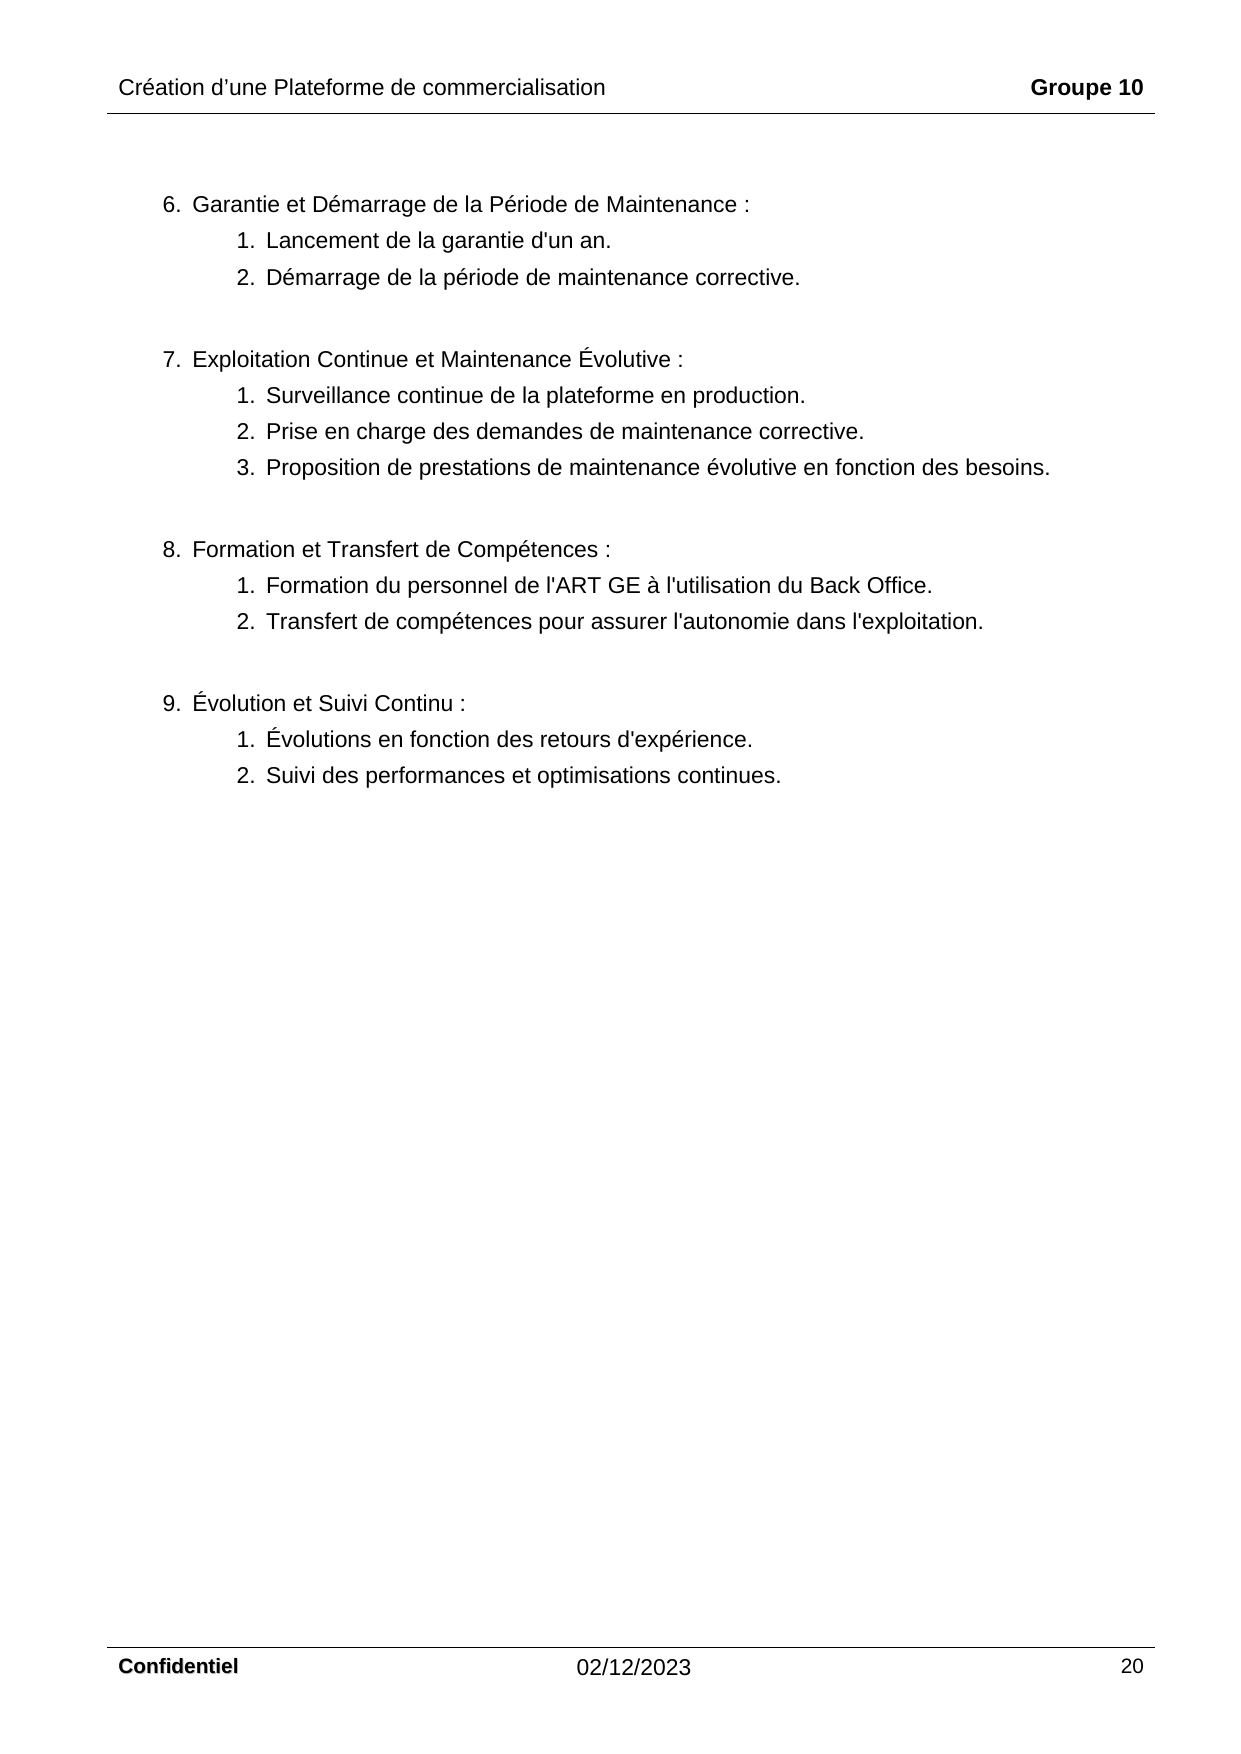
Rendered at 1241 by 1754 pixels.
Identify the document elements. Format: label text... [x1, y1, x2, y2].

list Transfert de compétences pour assurer l'autonomie dans l'exploitation. [236, 608, 1152, 634]
list Évolutions en fonction des retours d'expérience. [236, 726, 1152, 752]
list Garantie et Démarrage de la Période de Maintenance : [162, 191, 1152, 218]
list Formation et Transfert de Compétences : [162, 536, 1152, 562]
list Proposition de prestations de maintenance évolutive en fonction des besoins. [236, 454, 1152, 480]
list Évolution et Suivi Continu : [162, 690, 1152, 716]
list Exploitation Continue et Maintenance Évolutive : [162, 346, 1152, 372]
list Suivi des performances et optimisations continues. [236, 762, 1152, 788]
list Démarrage de la période de maintenance corrective. [236, 263, 1152, 290]
list Formation du personnel de l'ART GE à l'utilisation du Back Office. [236, 572, 1152, 598]
list Prise en charge des demandes de maintenance corrective. [236, 418, 1152, 444]
list Lancement de la garantie d'un an. [236, 227, 1152, 254]
list Surveillance continue de la plateforme en production. [236, 382, 1152, 408]
